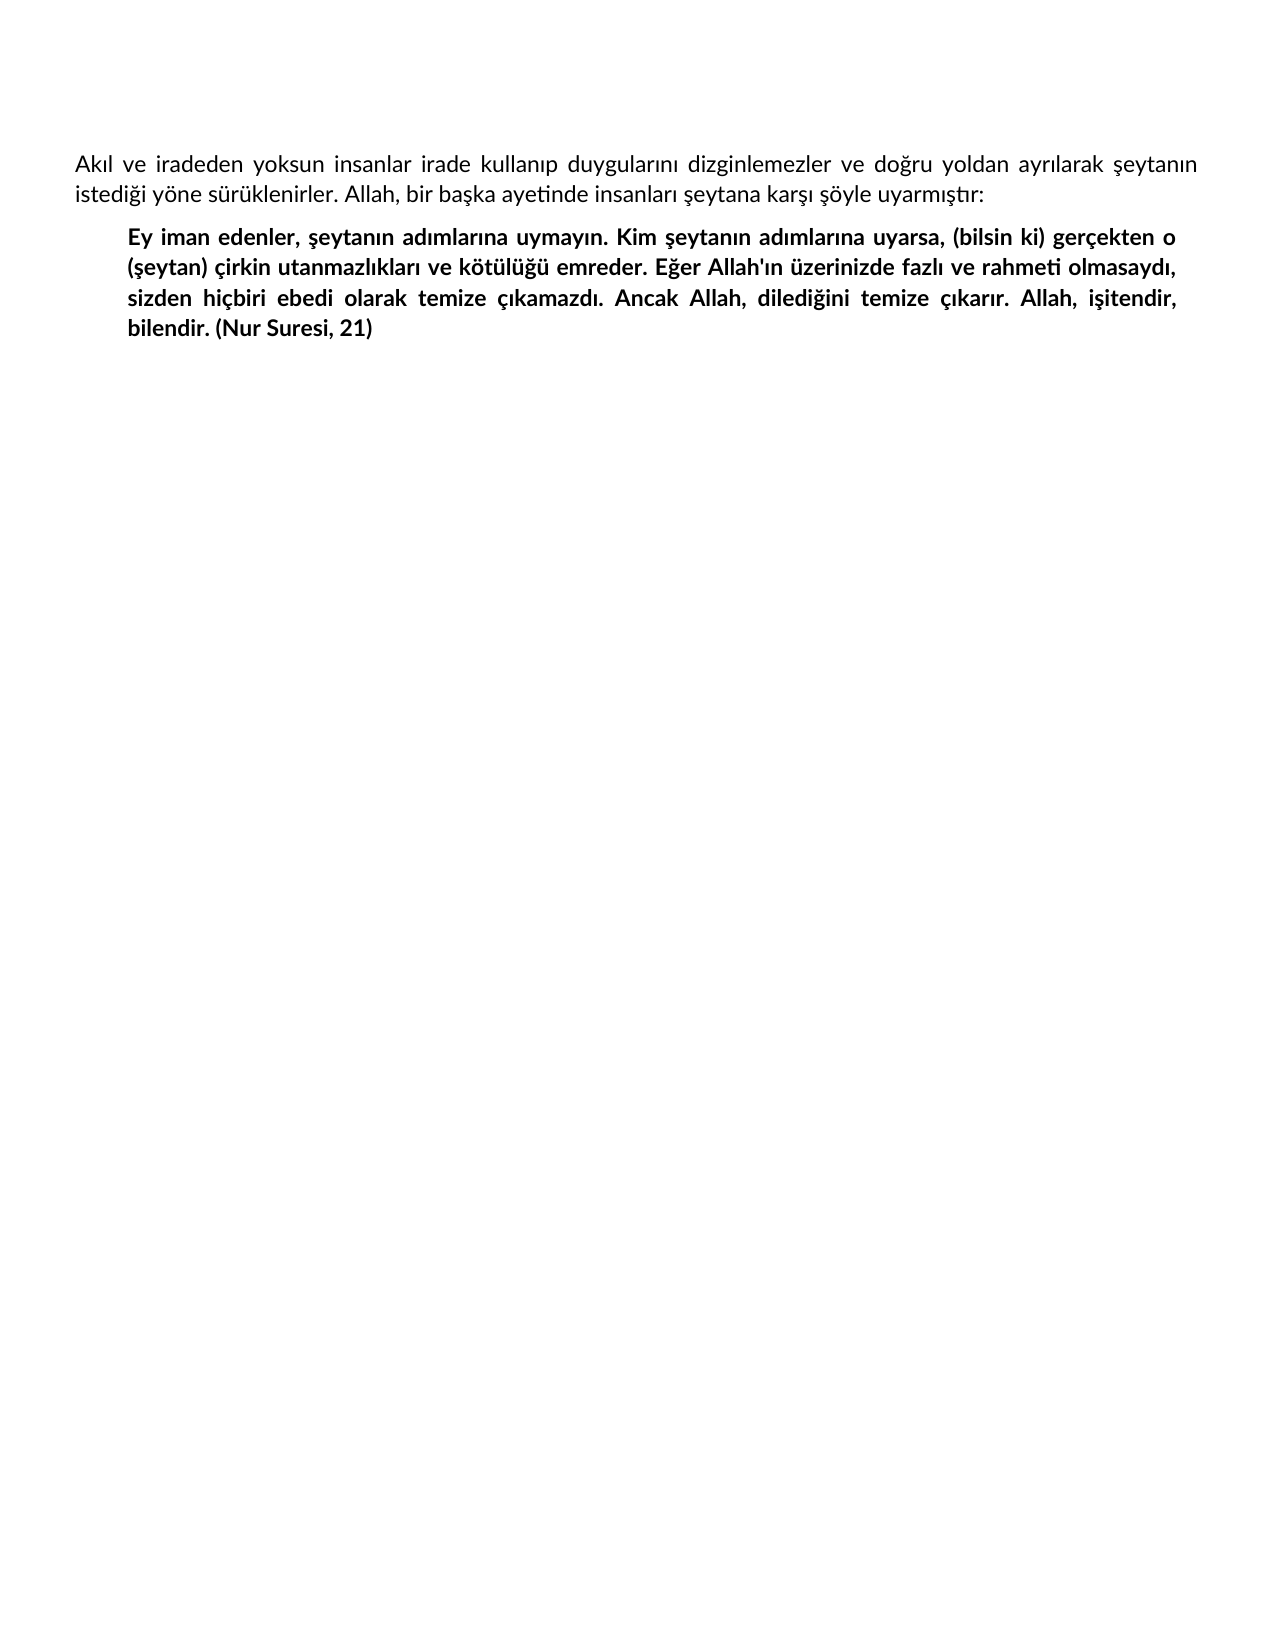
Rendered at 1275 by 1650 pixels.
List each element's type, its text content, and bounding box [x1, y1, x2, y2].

text Ey iman edenler, şeytanın adımlarına uymayın. Kim şeytanın adımlarına uyarsa, (bilsin ki) gerçekten o (şeytan) çirkin utanmazlıkları ve kötülüğü emreder. Eğer Allah'ın üzerinizde fazlı ve rahmeti olmasaydı, sizden hiçbiri ebedi olarak temize çıkamazdı. Ancak Allah, dilediğini temize çıkarır. Allah, işitendir, bilendir. (Nur Suresi, 21) [127, 223, 1177, 341]
text Akıl ve iradeden yoksun insanlar irade kullanıp duygularını dizginlemezler ve doğru yoldan ayrılarak şeytanın istediği yöne sürüklenirler. Allah, bir başka ayetinde insanları şeytana karşı şöyle uyarmıştır: [75, 150, 1200, 208]
